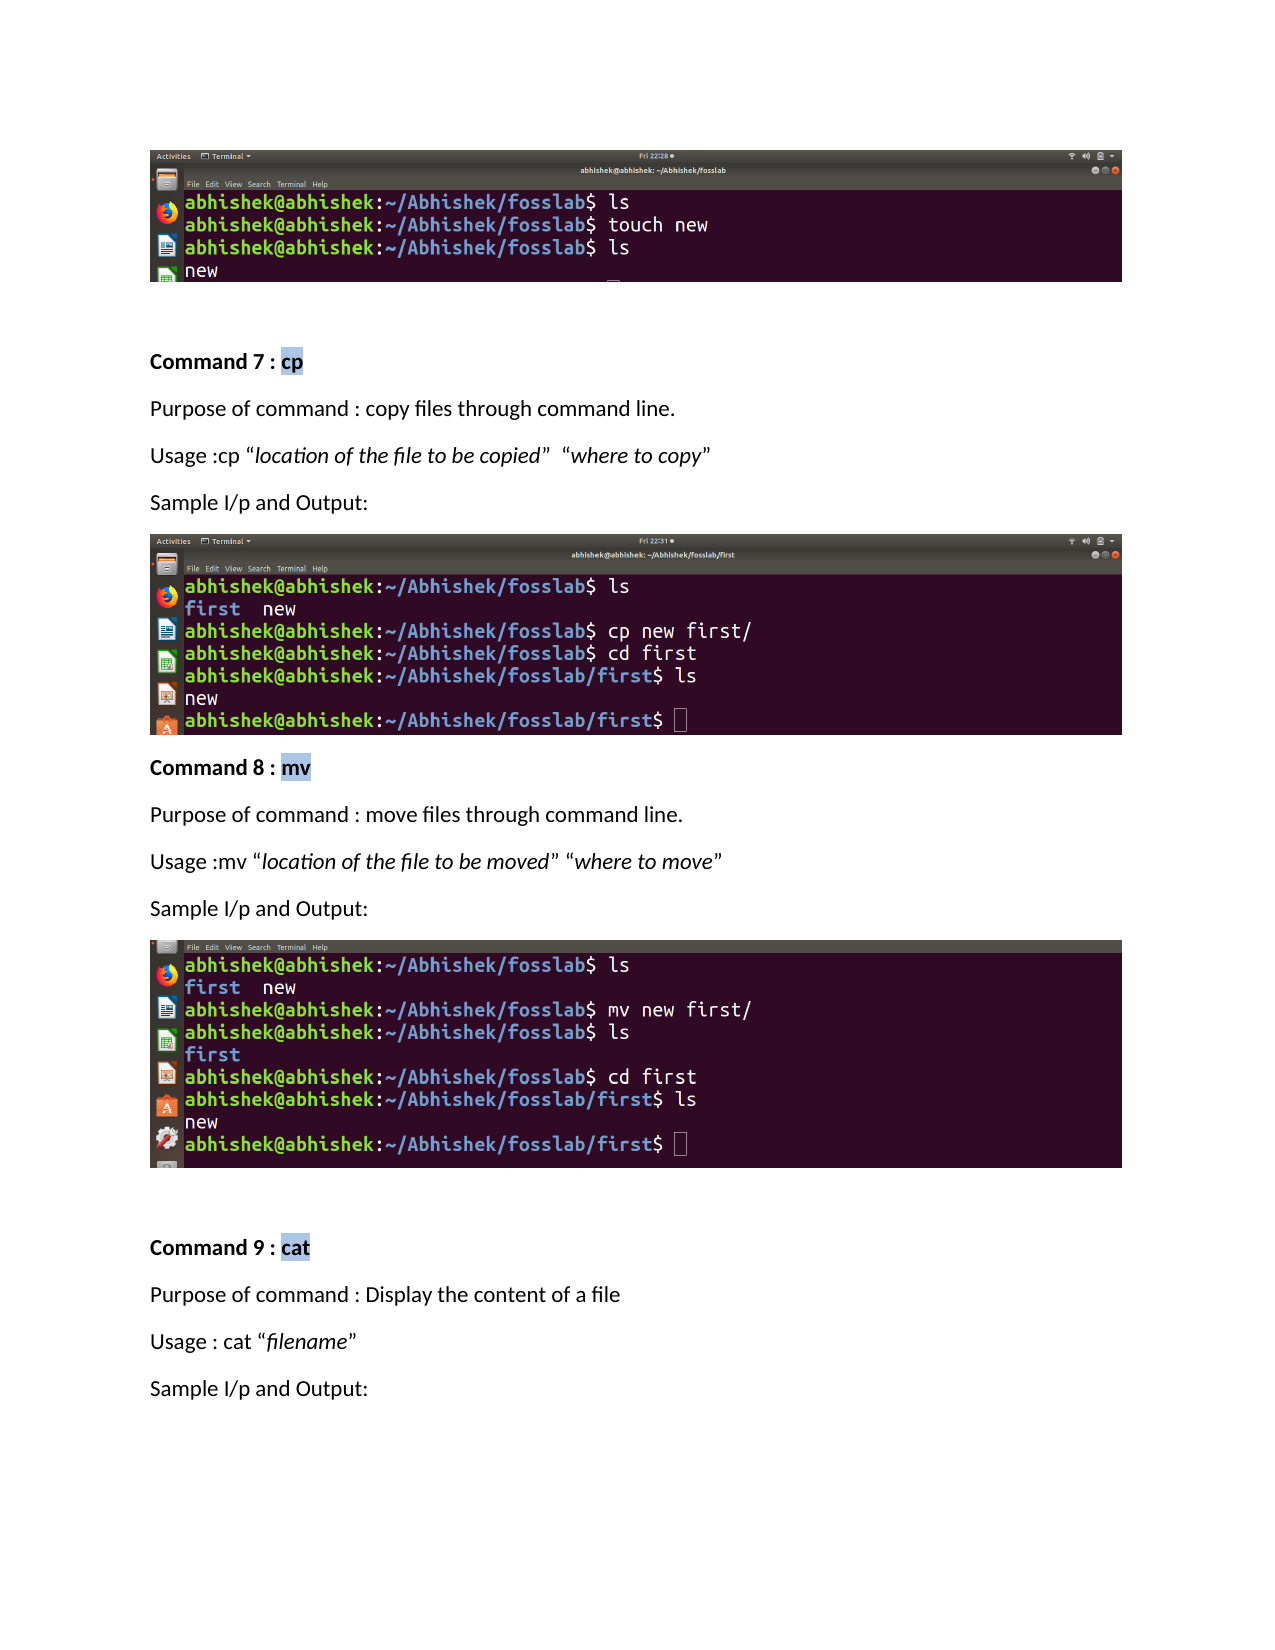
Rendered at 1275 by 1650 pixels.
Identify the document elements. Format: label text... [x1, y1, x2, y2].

picture [150, 150, 1122, 282]
text Sample I/p and Output: [150, 488, 1125, 516]
text Purpose of command : copy files through command line. [150, 394, 1125, 422]
text Usage :mv “location of the file to be moved” “where to move” [150, 847, 1125, 875]
picture [150, 940, 1122, 1168]
text Purpose of command : Display the content of a file [150, 1280, 1125, 1308]
text Sample I/p and Output: [150, 1374, 1125, 1402]
text Usage : cat “filename” [150, 1327, 1125, 1355]
text Command 8 : mv [150, 753, 1125, 781]
text Usage :cp “location of the file to be copied” “where to copy” [150, 441, 1125, 469]
text Sample I/p and Output: [150, 894, 1125, 922]
picture [150, 534, 1122, 735]
text Command 9 : cat [150, 1233, 1125, 1261]
text Purpose of command : move files through command line. [150, 800, 1125, 828]
text Command 7 : cp [150, 347, 1125, 375]
